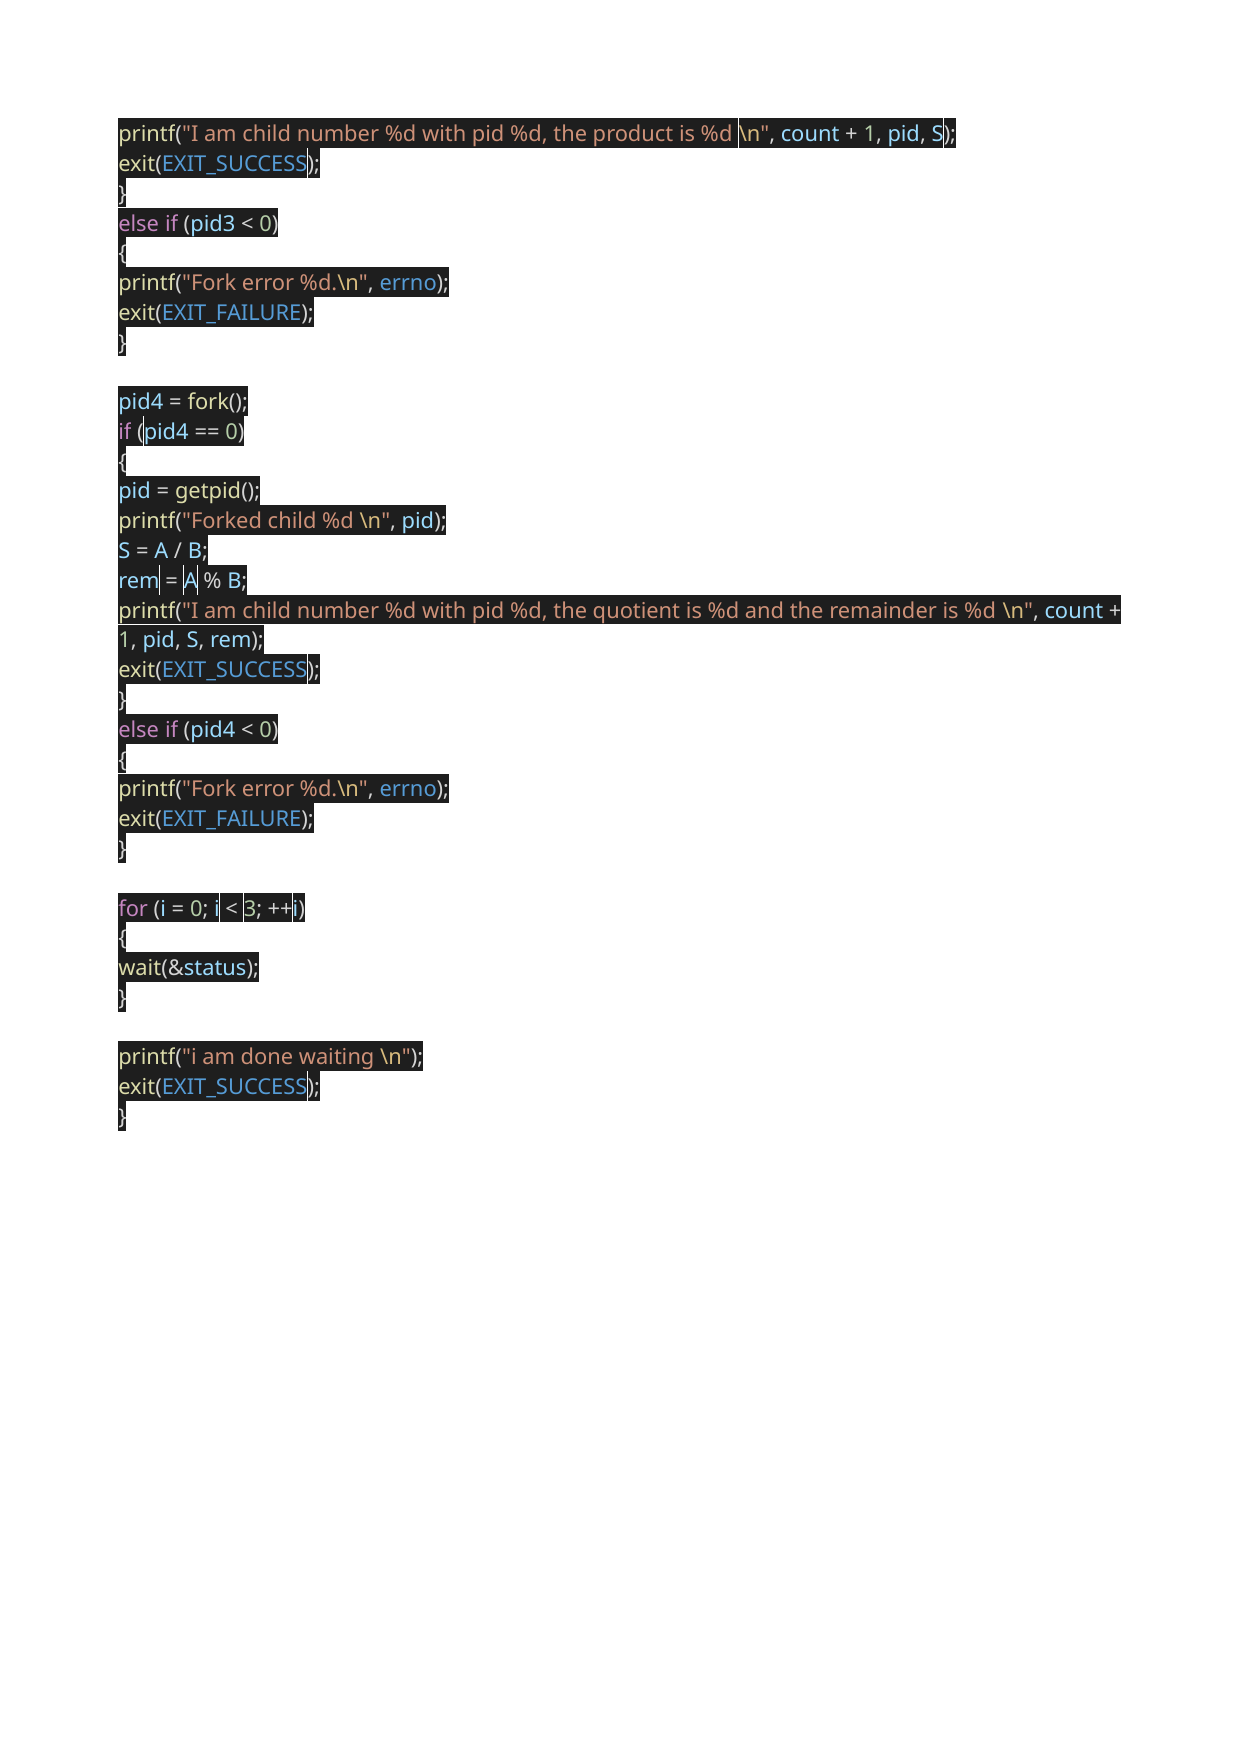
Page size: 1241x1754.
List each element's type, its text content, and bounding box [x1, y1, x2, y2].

text printf("i am done waiting \n"); [118, 1041, 1122, 1071]
text S = A / B; [118, 535, 1122, 565]
text pid = getpid(); [118, 476, 1122, 505]
text if (pid4 == 0) [118, 416, 1122, 446]
text printf("Forked child %d \n", pid); [118, 505, 1122, 535]
text } [118, 1101, 1122, 1131]
text exit(EXIT_FAILURE); [118, 297, 1122, 327]
text printf("I am child number %d with pid %d, the product is %d \n", count + 1, pid, S); [118, 118, 1122, 148]
text for (i = 0; i < 3; ++i) [118, 892, 1122, 922]
text printf("I am child number %d with pid %d, the quotient is %d and the remainder is %d \n", count + 1, pid, S, rem); [118, 595, 1122, 654]
text { [118, 446, 1122, 476]
text else if (pid4 < 0) [118, 714, 1122, 744]
text wait(&status); [118, 952, 1122, 982]
text else if (pid3 < 0) [118, 207, 1122, 237]
text { [118, 744, 1122, 773]
text printf("Fork error %d.\n", errno); [118, 267, 1122, 297]
text } [118, 982, 1122, 1012]
text { [118, 922, 1122, 952]
text } [118, 833, 1122, 863]
text } [118, 684, 1122, 714]
text exit(EXIT_SUCCESS); [118, 654, 1122, 684]
text exit(EXIT_SUCCESS); [118, 1071, 1122, 1101]
text exit(EXIT_SUCCESS); [118, 148, 1122, 178]
text } [118, 327, 1122, 356]
text printf("Fork error %d.\n", errno); [118, 773, 1122, 803]
text exit(EXIT_FAILURE); [118, 803, 1122, 833]
text pid4 = fork(); [118, 386, 1122, 416]
text } [118, 178, 1122, 207]
text { [118, 237, 1122, 267]
text rem = A % B; [118, 565, 1122, 595]
